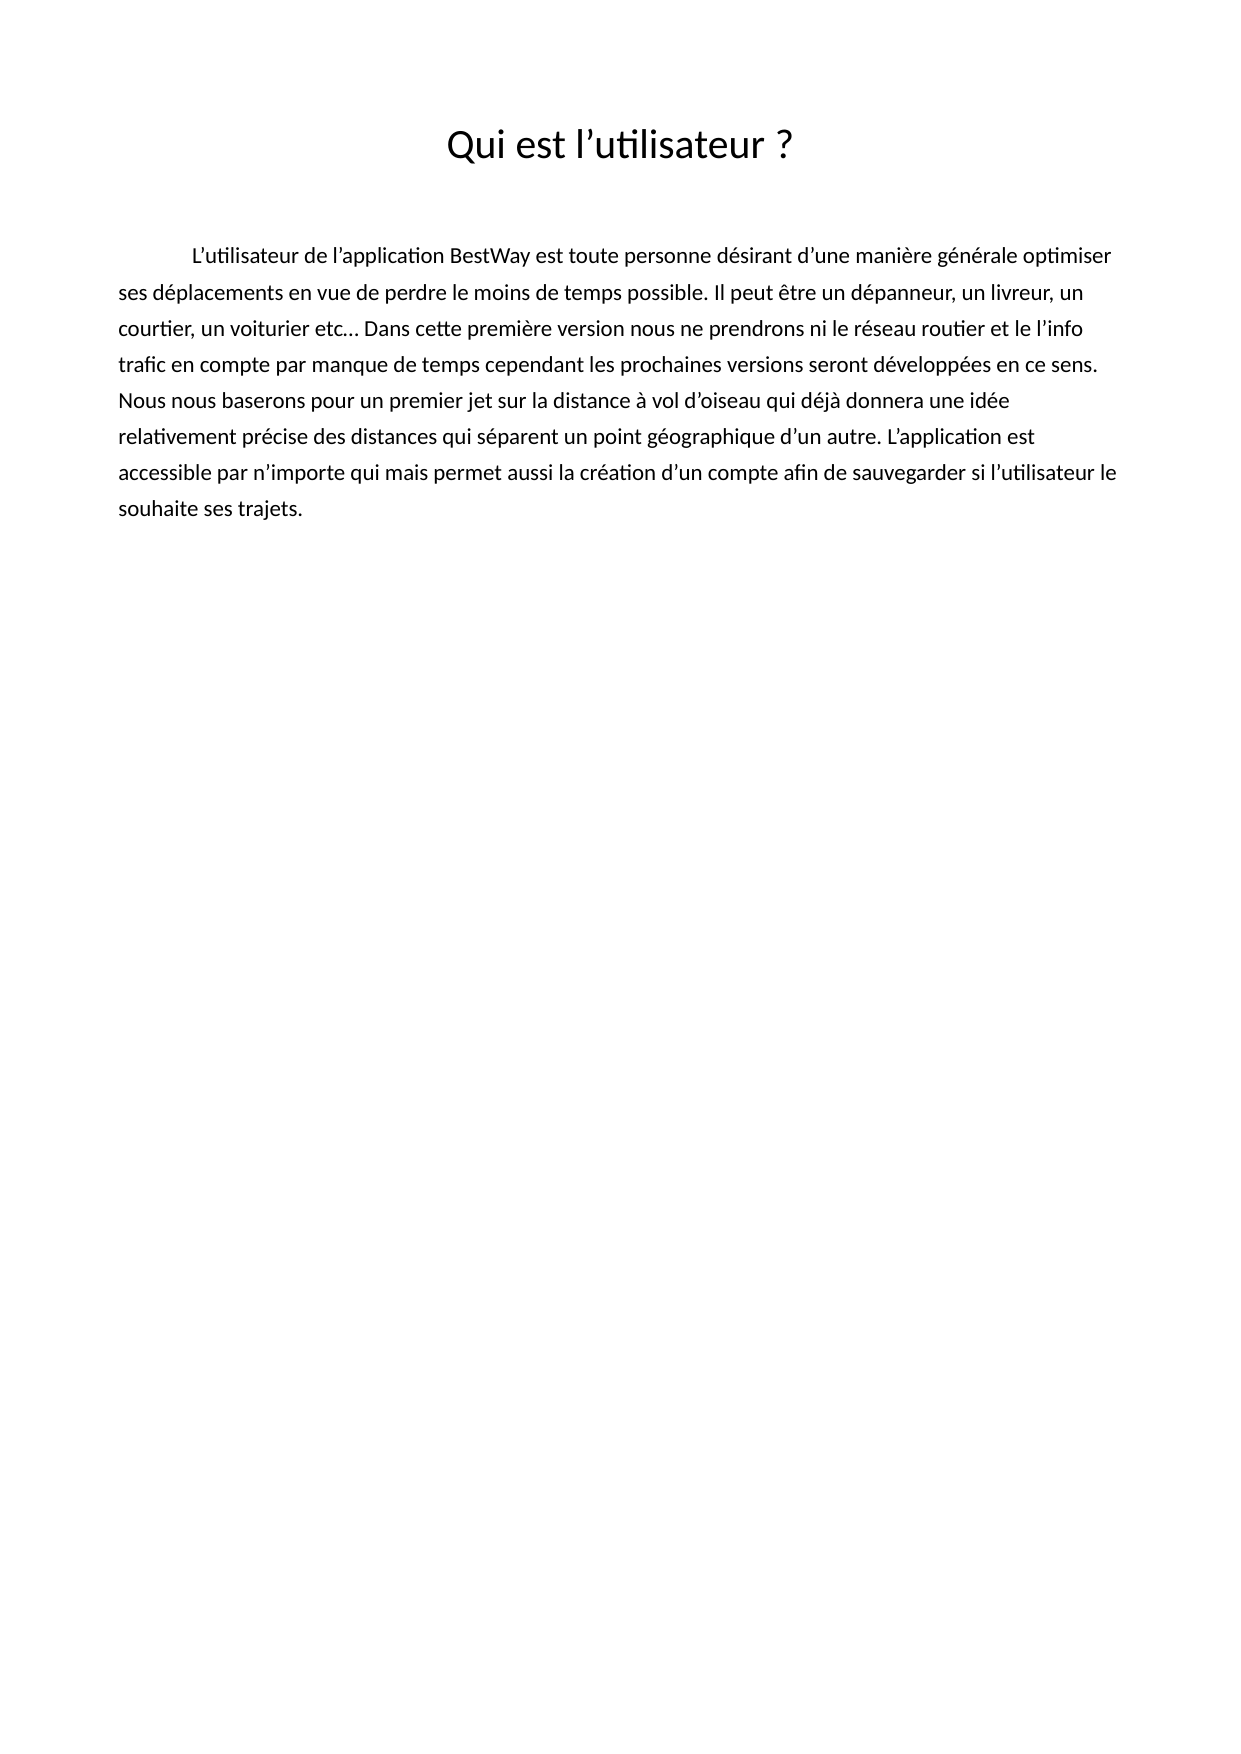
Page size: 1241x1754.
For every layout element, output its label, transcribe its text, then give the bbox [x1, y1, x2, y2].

text L’utilisateur de l’application BestWay est toute personne désirant d’une manière générale optimiser ses déplacements en vue de perdre le moins de temps possible. Il peut être un dépanneur, un livreur, un courtier, un voiturier etc… Dans cette première version nous ne prendrons ni le réseau routier et le l’info trafic en compte par manque de temps cependant les prochaines versions seront développées en ce sens. Nous nous baserons pour un premier jet sur la distance à vol d’oiseau qui déjà donnera une idée relativement précise des distances qui séparent un point géographique d’un autre. L’application est accessible par n’importe qui mais permet aussi la création d’un compte afin de sauvegarder si l’utilisateur le souhaite ses trajets. [118, 242, 1122, 523]
text Qui est l’utilisateur ? [118, 118, 1122, 169]
